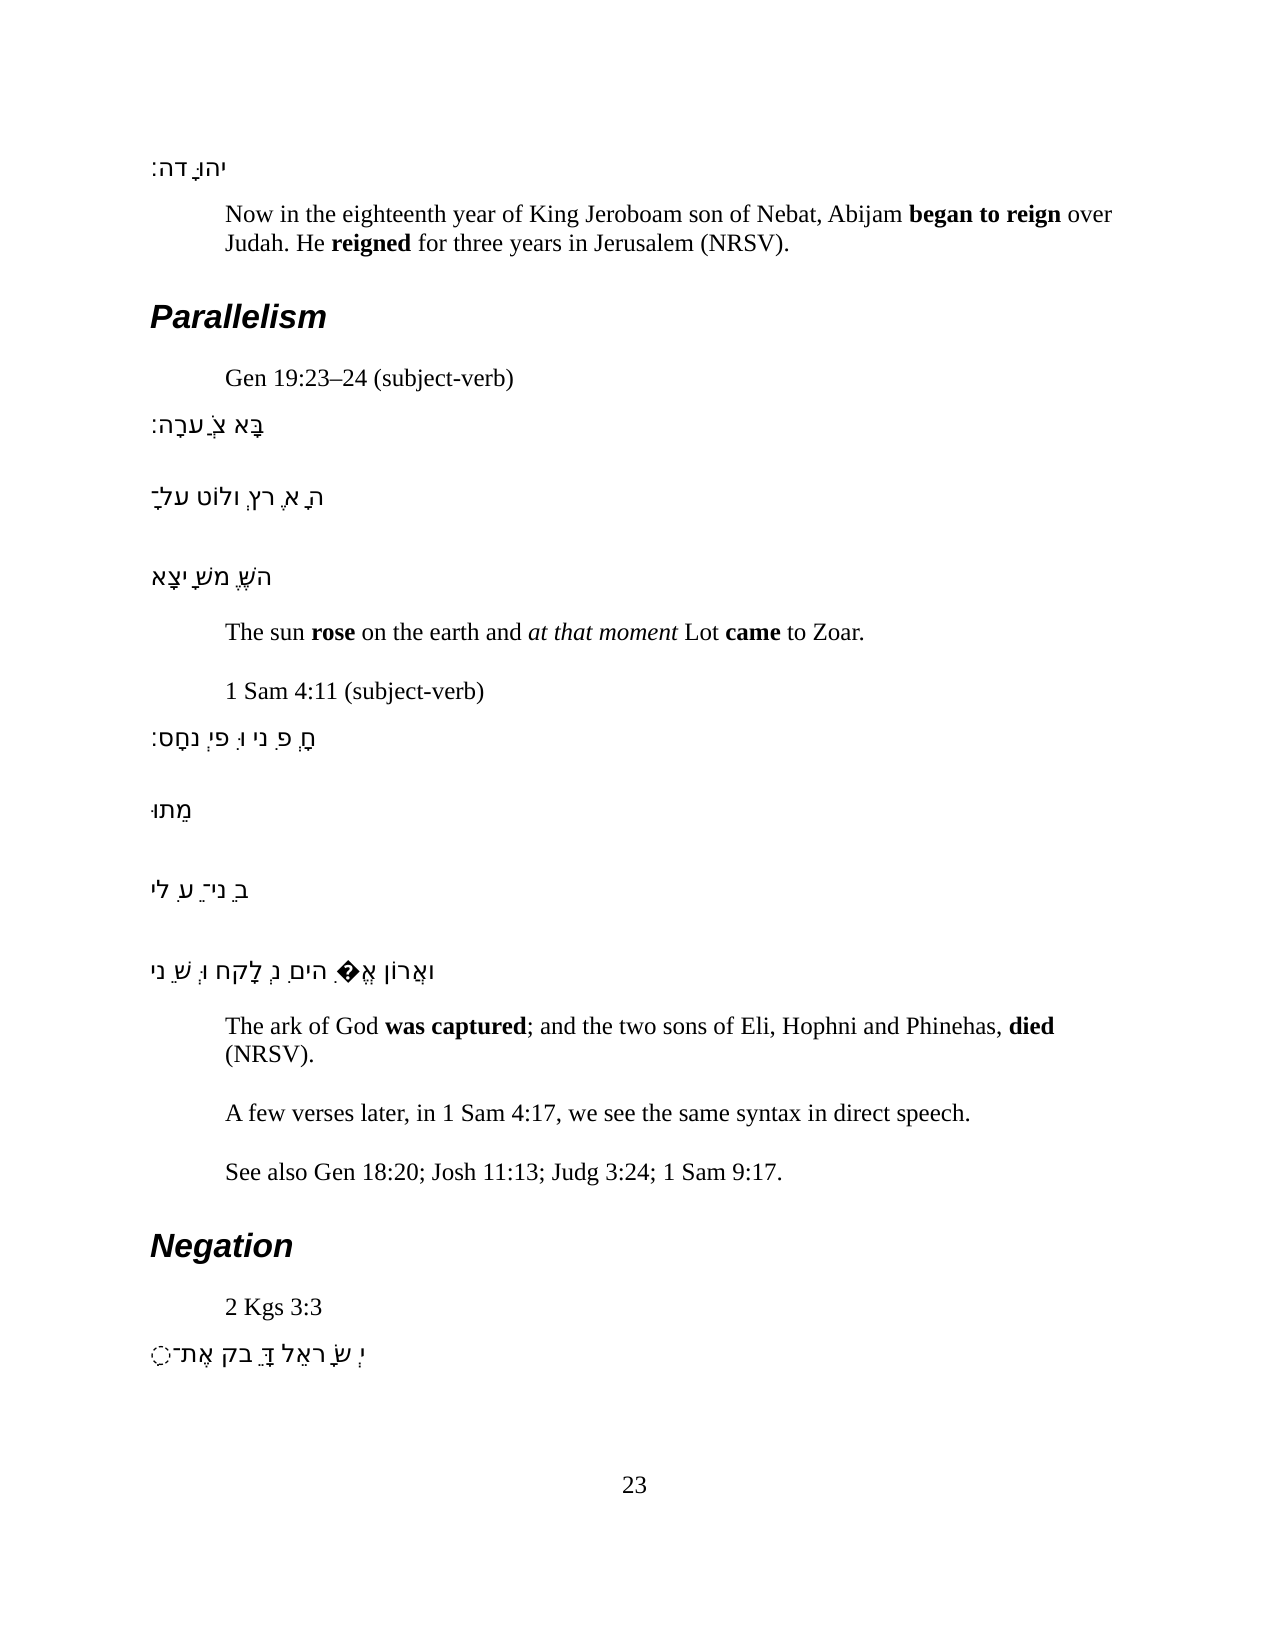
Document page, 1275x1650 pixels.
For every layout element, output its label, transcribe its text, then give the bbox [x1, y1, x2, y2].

text מֵתוּ [150, 762, 1125, 825]
text ִי ְשׂ ָראֵל דָּ ֵבק אֶת־ [150, 1336, 1125, 1370]
text 1 Sam 4:11 (subject-verb) [225, 676, 1125, 704]
text See also Gen 18:20; Josh 11:13; Judg 3:24; 1 Sam 9:17. [225, 1157, 1125, 1186]
text חָ ְפ ִני וּ ִפי ְנחָס׃ [150, 719, 1125, 753]
text השֶּׁ ֶמשׁ ָיצָא [150, 530, 1125, 593]
text Now in the eighteenth year of King Jeroboam son of Nebat, Abijam began to reign over Judah. He reigned for three years in Jerusalem (NRSV). [225, 199, 1125, 257]
text ואֲרוֹן אֱ� ִהים ִנ ְלָקח וּ ְשׁ ֵני [150, 924, 1125, 987]
text The ark of God was captured; and the two sons of Eli, Hophni and Phinehas, died (NRSV). [225, 1011, 1125, 1068]
text Gen 19:23–24 (subject-verb) [225, 363, 1125, 391]
text יהוּ ָדה׃ [150, 150, 1125, 184]
text [150, 1379, 1125, 1407]
subtitle Parallelism [150, 297, 1125, 335]
text 2 Kgs 3:3 [225, 1292, 1125, 1321]
text בָּא צֹ ֲﬠרָה׃ [150, 406, 1125, 441]
text The sun rose on the earth and at that moment Lot came to Zoar. [225, 617, 1125, 646]
text A few verses later, in 1 Sam 4:17, we see the same syntax in direct speech. [225, 1098, 1125, 1127]
subtitle Negation [150, 1226, 1125, 1264]
text ב ֵני־ ֵﬠ ִלי [150, 843, 1125, 906]
text ָה ָא ֶרץ ְולוֹט ﬠל־ [150, 449, 1125, 512]
